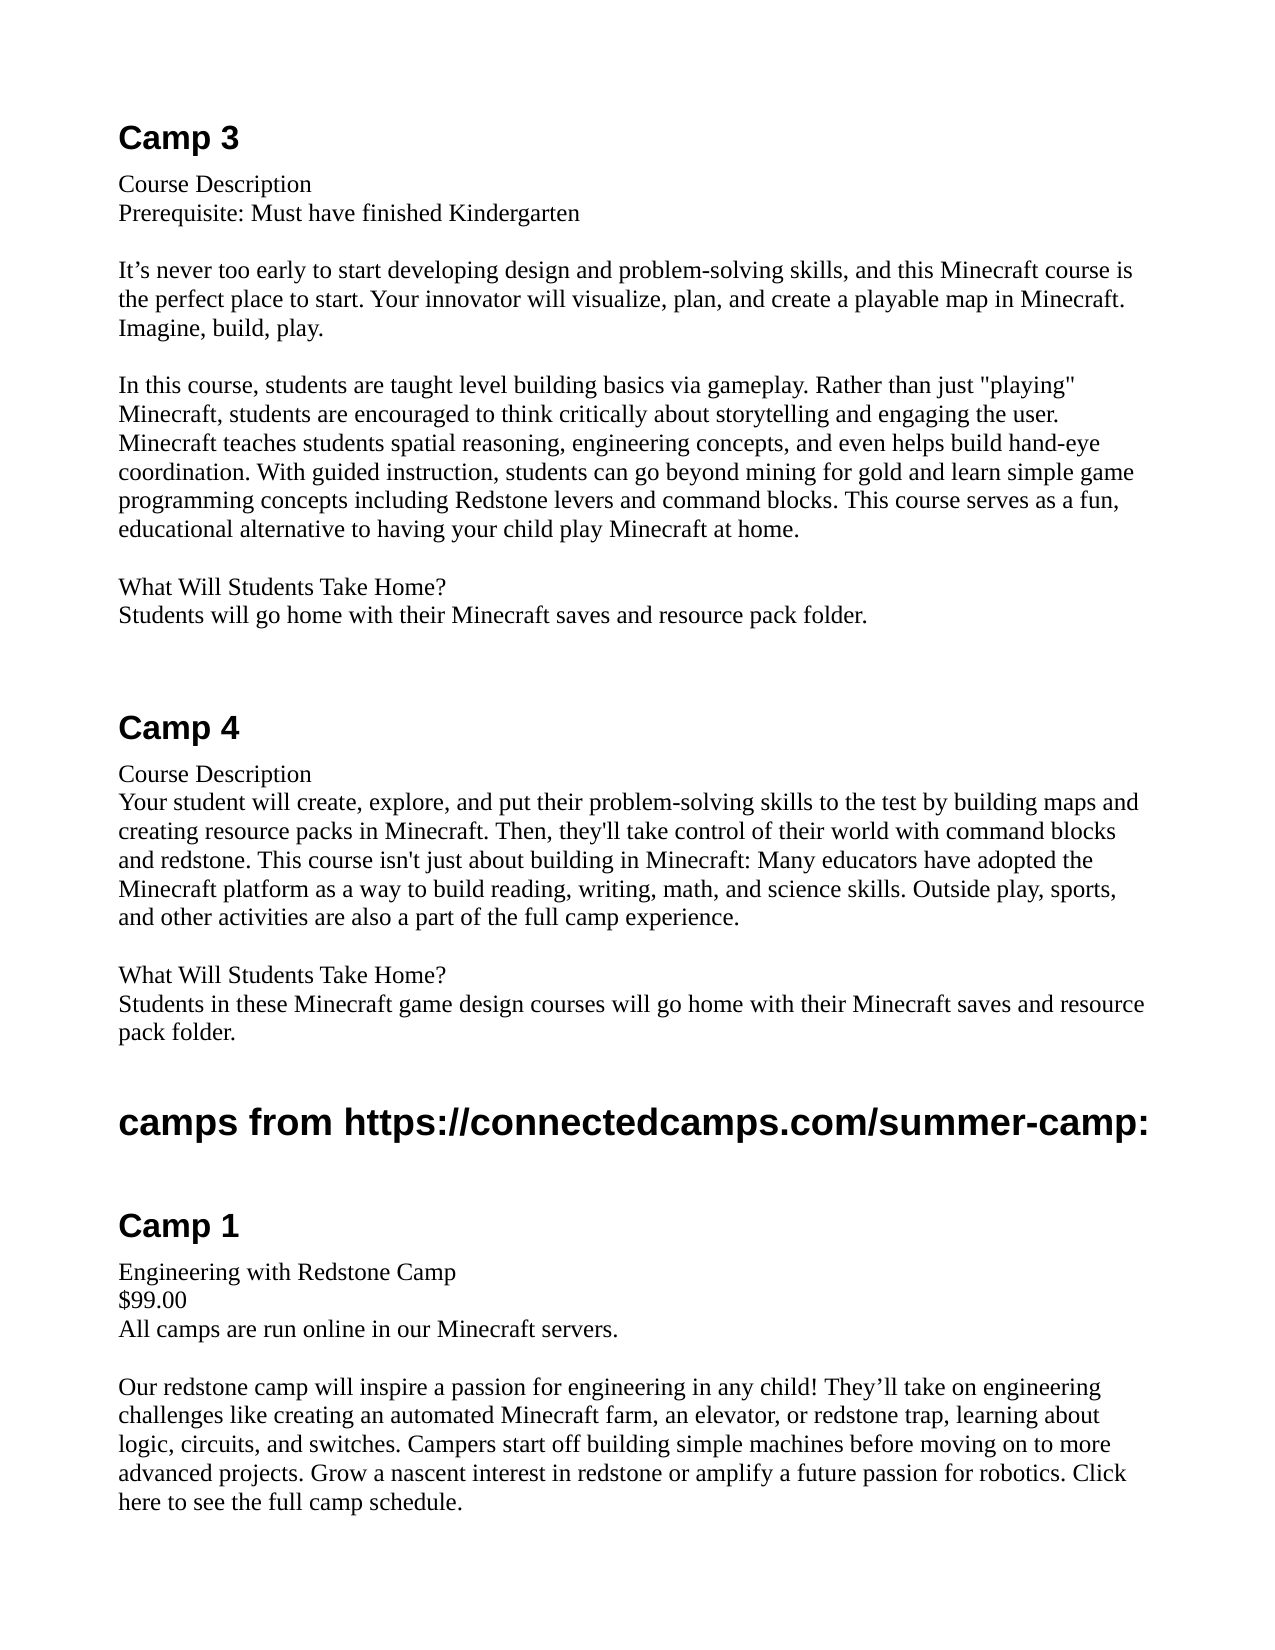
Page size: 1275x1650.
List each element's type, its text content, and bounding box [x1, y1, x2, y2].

text Course Description [118, 759, 1157, 787]
text Prerequisite: Must have finished Kindergarten [118, 198, 1157, 227]
text Students in these Minecraft game design courses will go home with their Minecraft saves and resource pack folder. [118, 989, 1157, 1046]
subtitle Camp 1 [118, 1206, 1157, 1244]
text All camps are run online in our Minecraft servers. [118, 1314, 1157, 1343]
text Our redstone camp will inspire a passion for engineering in any child! They’ll take on engineering challenges like creating an automated Minecraft farm, an elevator, or redstone trap, learning about logic, circuits, and switches. Campers start off building simple machines before moving on to more advanced projects. Grow a nascent interest in redstone or amplify a future passion for robotics. Click here to see the full camp schedule. [118, 1372, 1157, 1516]
text Course Description [118, 169, 1157, 198]
text What Will Students Take Home? [118, 960, 1157, 989]
text What Will Students Take Home? [118, 572, 1157, 601]
subtitle Camp 3 [118, 118, 1157, 157]
text Engineering with Redstone Camp [118, 1257, 1157, 1286]
subtitle Camp 4 [118, 708, 1157, 746]
text In this course, students are taught level building basics via gameplay. Rather than just "playing" Minecraft, students are encouraged to think critically about storytelling and engaging the user. Minecraft teaches students spatial reasoning, engineering concepts, and even helps build hand-eye coordination. With guided instruction, students can go beyond mining for gold and learn simple game programming concepts including Redstone levers and command blocks. This course serves as a fun, educational alternative to having your child play Minecraft at home. [118, 371, 1157, 543]
text It’s never too early to start developing design and problem-solving skills, and this Minecraft course is the perfect place to start. Your innovator will visualize, plan, and create a playable map in Minecraft. Imagine, build, play. [118, 256, 1157, 342]
text Your student will create, explore, and put their problem-solving skills to the test by building maps and creating resource packs in Minecraft. Then, they'll take control of their world with command blocks and redstone. This course isn't just about building in Minecraft: Many educators have adopted the Minecraft platform as a way to build reading, writing, math, and science skills. Outside play, sports, and other activities are also a part of the full camp experience. [118, 787, 1157, 931]
text $99.00 [118, 1286, 1157, 1314]
text Students will go home with their Minecraft saves and resource pack folder. [118, 601, 1157, 629]
subtitle camps from https://connectedcamps.com/summer-camp: [118, 1100, 1157, 1144]
